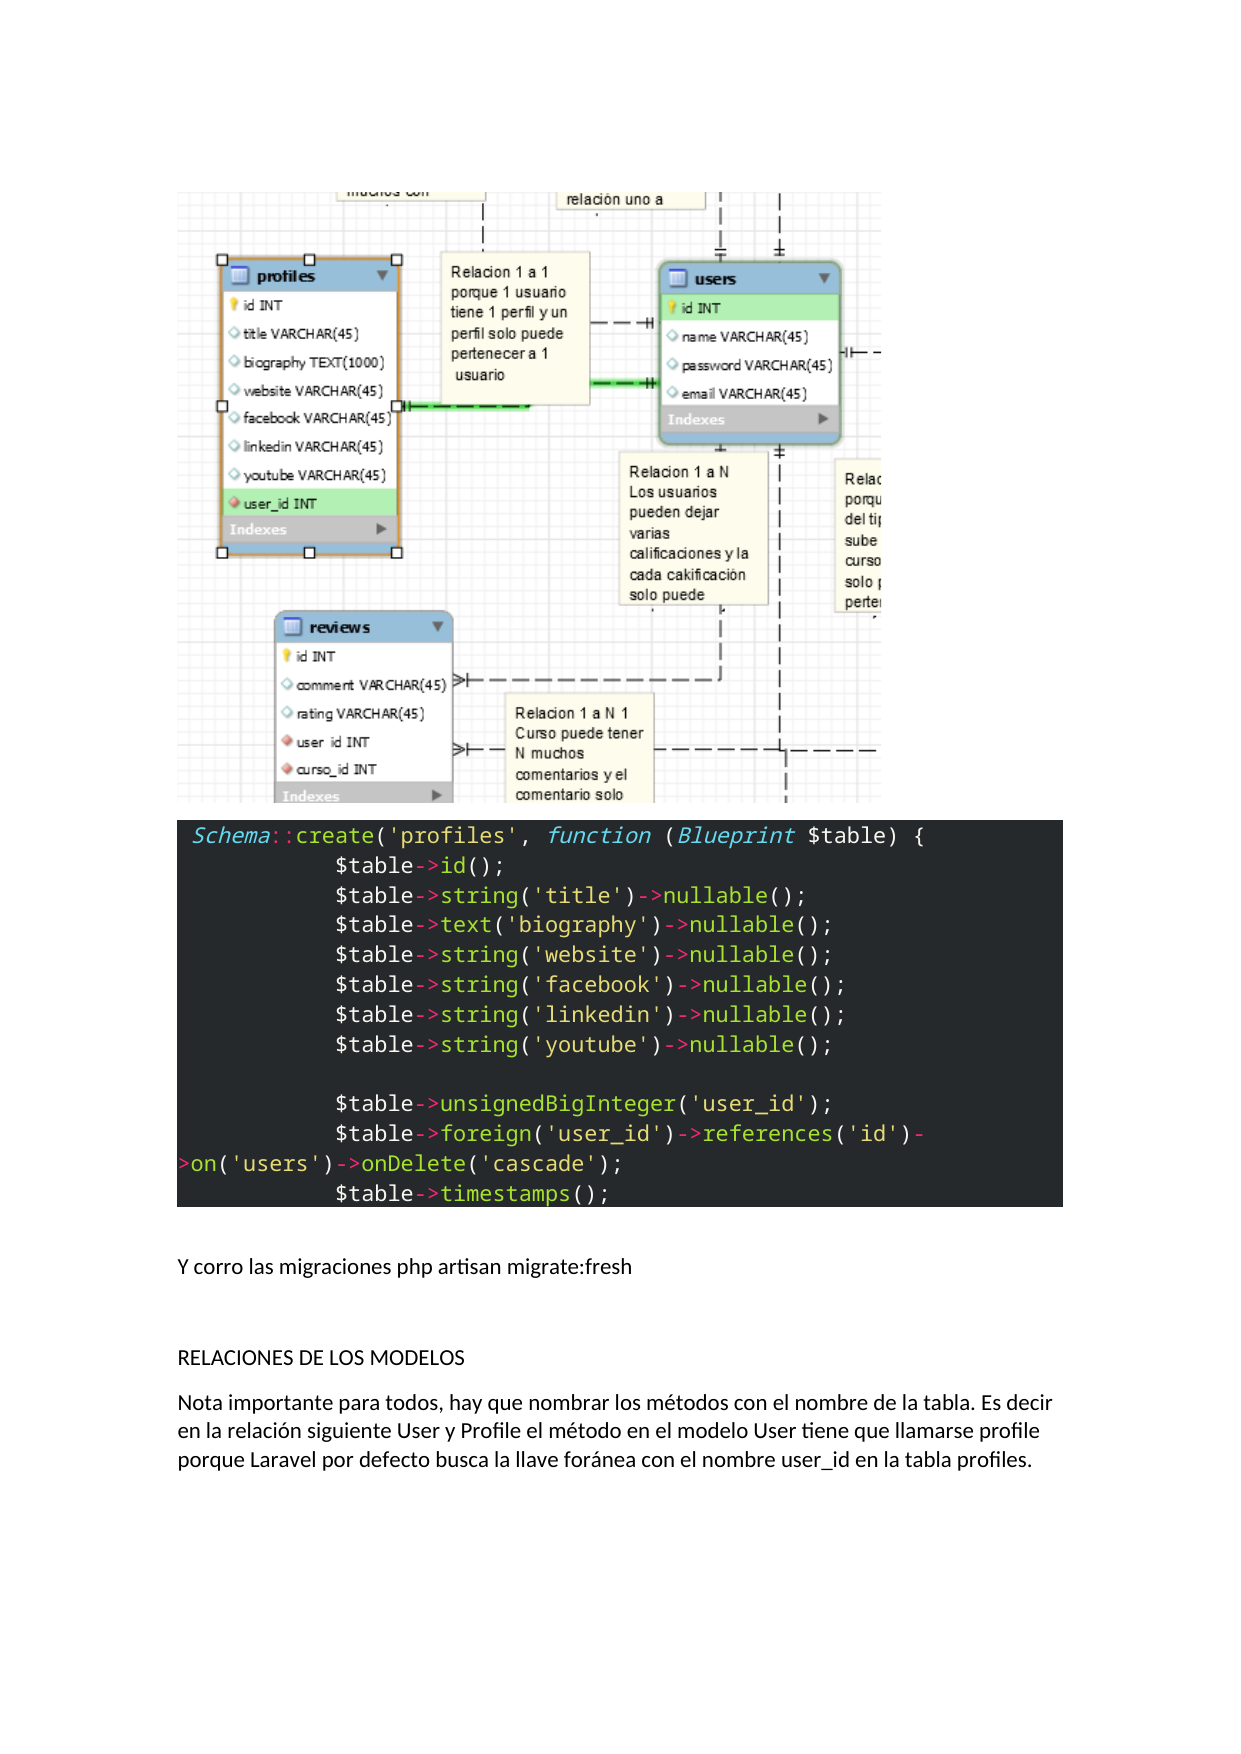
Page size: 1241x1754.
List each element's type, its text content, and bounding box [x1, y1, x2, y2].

text RELACIONES DE LOS MODELOS [177, 1343, 1063, 1371]
text $table->text('biography')->nullable(); [177, 909, 1063, 939]
text $table->foreign('user_id')->references('id')->on('users')->onDelete('cascade'); [177, 1118, 1063, 1177]
text $table->string('title')->nullable(); [177, 879, 1063, 909]
text Schema::create('profiles', function (Blueprint $table) { [177, 820, 1063, 850]
text $table->string('youtube')->nullable(); [177, 1028, 1063, 1058]
text Y corro las migraciones php artisan migrate:fresh [177, 1252, 1063, 1281]
text $table->string('facebook')->nullable(); [177, 969, 1063, 999]
text $table->unsignedBigInteger('user_id'); [177, 1088, 1063, 1118]
text $table->string('linkedin')->nullable(); [177, 999, 1063, 1028]
text $table->id(); [177, 850, 1063, 879]
text $table->timestamps(); [177, 1177, 1063, 1207]
text $table->string('website')->nullable(); [177, 939, 1063, 969]
text Nota importante para todos, hay que nombrar los métodos con el nombre de la tabla. Es decir en la relación siguiente User y Profile el método en el modelo User tiene que llamarse profile porque Laravel por defecto busca la llave foránea con el nombre user_id en la tabla profiles. [177, 1388, 1063, 1473]
